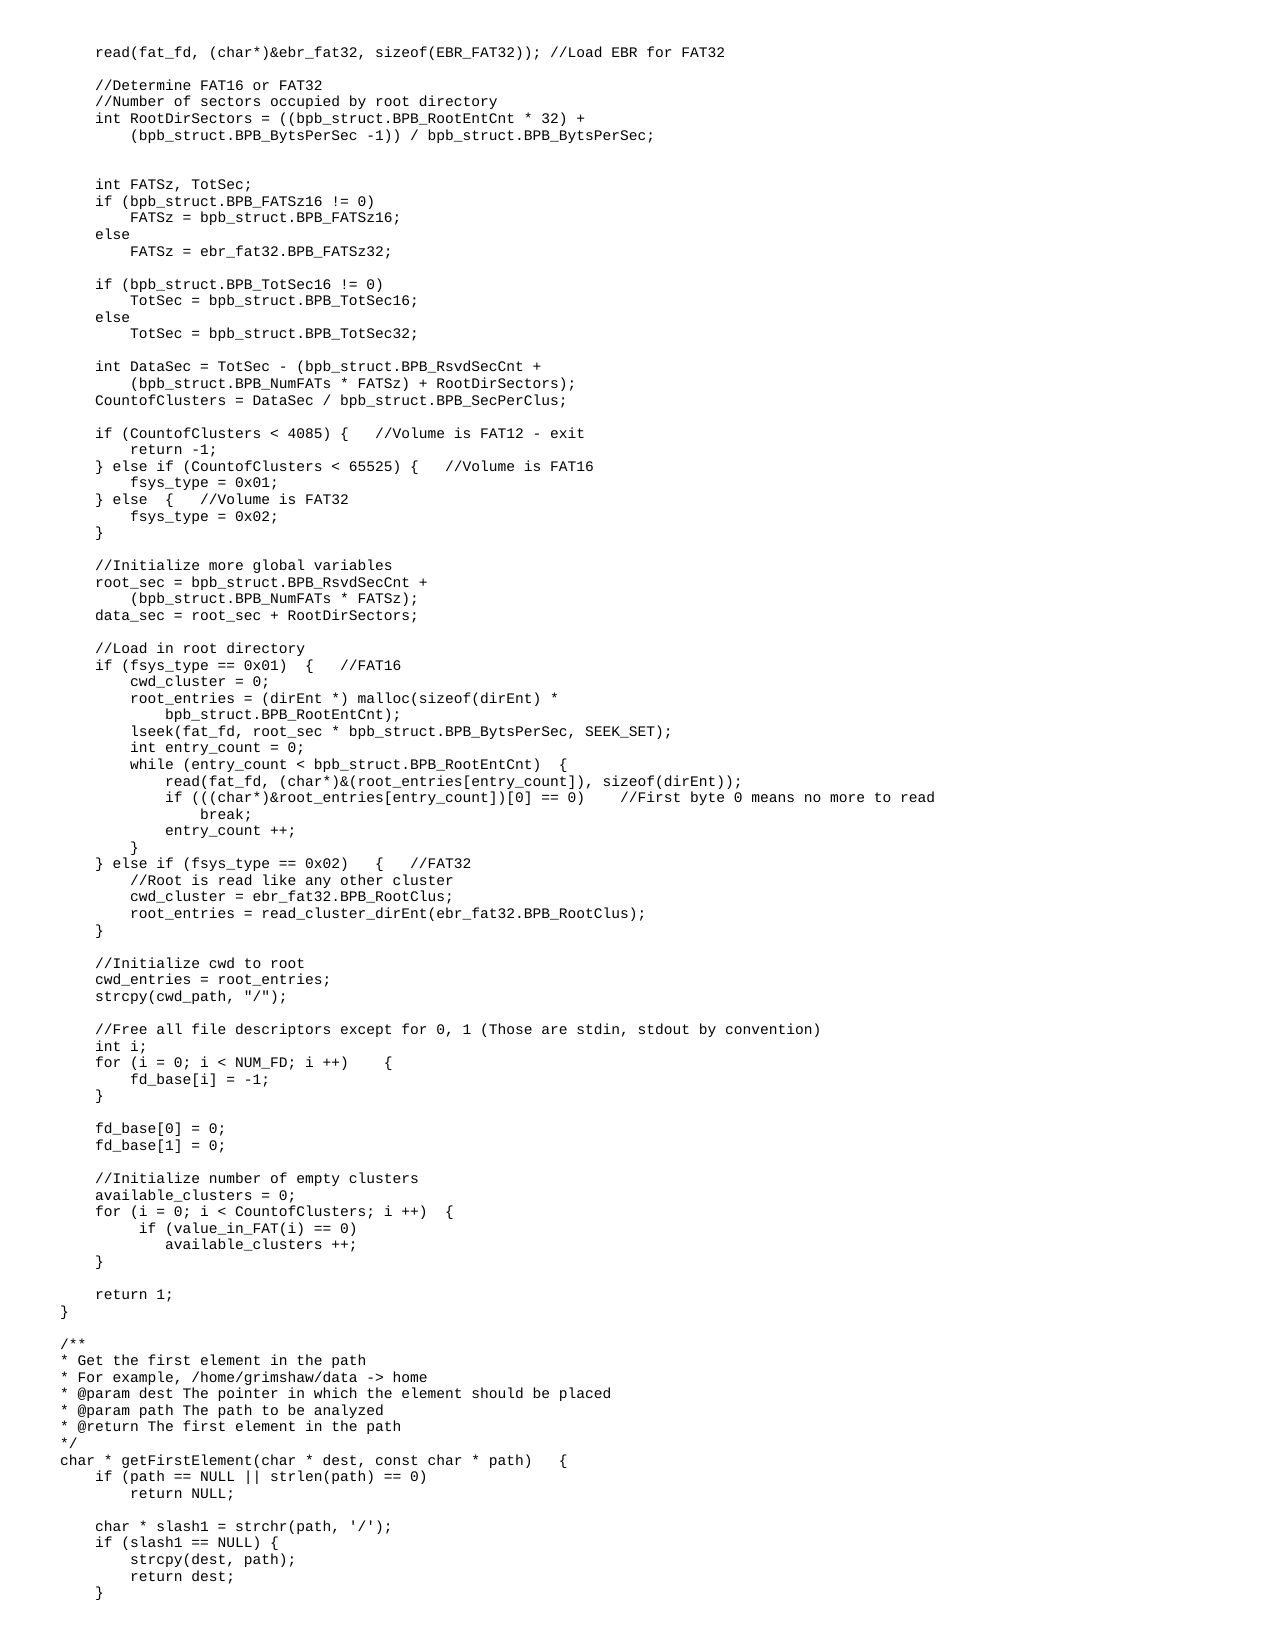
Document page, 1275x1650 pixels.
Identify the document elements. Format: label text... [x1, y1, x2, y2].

text bpb_struct.BPB_RootEntCnt); [60, 707, 1215, 724]
text if (slash1 == NULL) { [60, 1536, 1215, 1552]
text //Root is read like any other cluster [60, 873, 1215, 890]
text (bpb_struct.BPB_NumFATs * FATSz) + RootDirSectors); [60, 376, 1215, 393]
text if (value_in_FAT(i) == 0) [60, 1221, 1215, 1237]
text cwd_entries = root_entries; [60, 972, 1215, 989]
text //Initialize number of empty clusters [60, 1171, 1215, 1188]
text //Determine FAT16 or FAT32 [60, 78, 1215, 95]
text int i; [60, 1039, 1215, 1055]
text fd_base[i] = -1; [60, 1072, 1215, 1088]
text //Free all file descriptors except for 0, 1 (Those are stdin, stdout by convention) [60, 1022, 1215, 1039]
text } [60, 1088, 1215, 1105]
text * For example, /home/grimshaw/data -> home [60, 1370, 1215, 1387]
text cwd_cluster = 0; [60, 674, 1215, 691]
text } [60, 525, 1215, 542]
text * Get the first element in the path [60, 1353, 1215, 1370]
text * @param dest The pointer in which the element should be placed [60, 1387, 1215, 1403]
text TotSec = bpb_struct.BPB_TotSec16; [60, 293, 1215, 310]
text else [60, 310, 1215, 327]
text } [60, 1254, 1215, 1271]
text root_sec = bpb_struct.BPB_RsvdSecCnt + [60, 575, 1215, 592]
text (bpb_struct.BPB_BytsPerSec -1)) / bpb_struct.BPB_BytsPerSec; [60, 128, 1215, 144]
text root_entries = (dirEnt *) malloc(sizeof(dirEnt) * [60, 691, 1215, 707]
text /** [60, 1337, 1215, 1353]
text if (((char*)&root_entries[entry_count])[0] == 0) //First byte 0 means no more to read [60, 790, 1215, 807]
text //Number of sectors occupied by root directory [60, 95, 1215, 111]
text if (bpb_struct.BPB_FATSz16 != 0) [60, 194, 1215, 211]
text strcpy(dest, path); [60, 1552, 1215, 1569]
text char * getFirstElement(char * dest, const char * path) { [60, 1453, 1215, 1469]
text read(fat_fd, (char*)&(root_entries[entry_count]), sizeof(dirEnt)); [60, 774, 1215, 790]
text //Initialize more global variables [60, 558, 1215, 575]
text cwd_cluster = ebr_fat32.BPB_RootClus; [60, 890, 1215, 906]
text } else if (fsys_type == 0x02) { //FAT32 [60, 857, 1215, 873]
text data_sec = root_sec + RootDirSectors; [60, 608, 1215, 625]
text int entry_count = 0; [60, 741, 1215, 757]
text } [60, 1304, 1215, 1320]
text */ [60, 1436, 1215, 1453]
text break; [60, 807, 1215, 823]
text if (fsys_type == 0x01) { //FAT16 [60, 658, 1215, 674]
text char * slash1 = strchr(path, '/'); [60, 1519, 1215, 1536]
text * @return The first element in the path [60, 1420, 1215, 1436]
text lseek(fat_fd, root_sec * bpb_struct.BPB_BytsPerSec, SEEK_SET); [60, 724, 1215, 741]
text } [60, 1585, 1215, 1602]
text } else { //Volume is FAT32 [60, 492, 1215, 509]
text if (path == NULL || strlen(path) == 0) [60, 1469, 1215, 1486]
text int DataSec = TotSec - (bpb_struct.BPB_RsvdSecCnt + [60, 360, 1215, 376]
text strcpy(cwd_path, "/"); [60, 989, 1215, 1006]
text int FATSz, TotSec; [60, 177, 1215, 194]
text root_entries = read_cluster_dirEnt(ebr_fat32.BPB_RootClus); [60, 906, 1215, 923]
text } else if (CountofClusters < 65525) { //Volume is FAT16 [60, 459, 1215, 476]
text fd_base[0] = 0; [60, 1122, 1215, 1138]
text for (i = 0; i < CountofClusters; i ++) { [60, 1204, 1215, 1221]
text (bpb_struct.BPB_NumFATs * FATSz); [60, 592, 1215, 608]
text entry_count ++; [60, 823, 1215, 840]
text fsys_type = 0x02; [60, 509, 1215, 525]
text int RootDirSectors = ((bpb_struct.BPB_RootEntCnt * 32) + [60, 111, 1215, 128]
text return dest; [60, 1569, 1215, 1585]
text TotSec = bpb_struct.BPB_TotSec32; [60, 327, 1215, 343]
text available_clusters = 0; [60, 1188, 1215, 1204]
text while (entry_count < bpb_struct.BPB_RootEntCnt) { [60, 757, 1215, 774]
text for (i = 0; i < NUM_FD; i ++) { [60, 1055, 1215, 1072]
text } [60, 923, 1215, 939]
text return NULL; [60, 1486, 1215, 1502]
text //Load in root directory [60, 641, 1215, 658]
text read(fat_fd, (char*)&ebr_fat32, sizeof(EBR_FAT32)); //Load EBR for FAT32 [60, 45, 1215, 62]
text FATSz = bpb_struct.BPB_FATSz16; [60, 211, 1215, 227]
text CountofClusters = DataSec / bpb_struct.BPB_SecPerClus; [60, 393, 1215, 409]
text available_clusters ++; [60, 1237, 1215, 1254]
text * @param path The path to be analyzed [60, 1403, 1215, 1420]
text if (bpb_struct.BPB_TotSec16 != 0) [60, 277, 1215, 293]
text } [60, 840, 1215, 857]
text fd_base[1] = 0; [60, 1138, 1215, 1155]
text if (CountofClusters < 4085) { //Volume is FAT12 - exit [60, 426, 1215, 442]
text FATSz = ebr_fat32.BPB_FATSz32; [60, 244, 1215, 260]
text return 1; [60, 1287, 1215, 1304]
text return -1; [60, 442, 1215, 459]
text fsys_type = 0x01; [60, 476, 1215, 492]
text else [60, 227, 1215, 244]
text //Initialize cwd to root [60, 956, 1215, 972]
